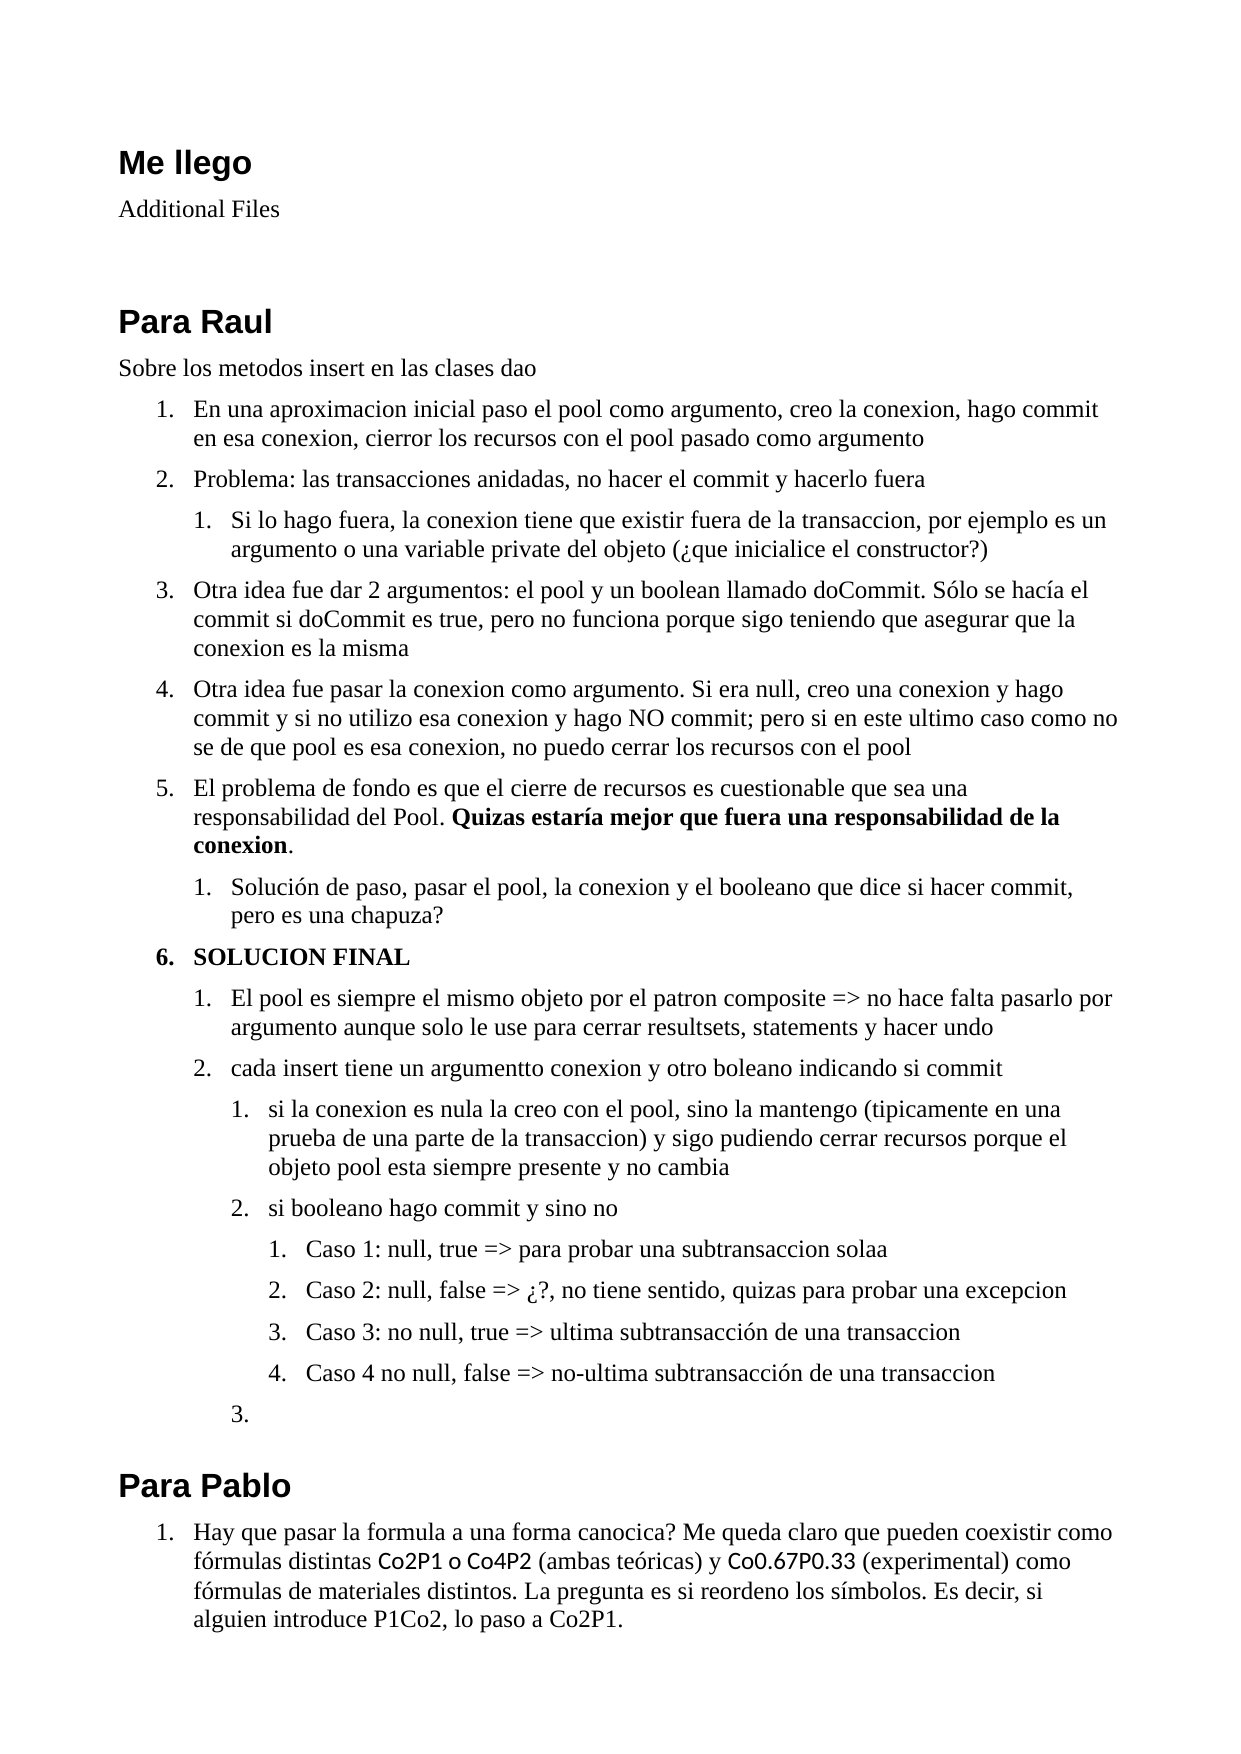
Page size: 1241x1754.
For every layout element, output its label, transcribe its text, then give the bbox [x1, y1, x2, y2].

list Hay que pasar la formula a una forma canocica? Me queda claro que pueden coexistir como fórmulas distintas Co2P1 o Co4P2 (ambas teóricas) y Co0.67P0.33 (experimental) como fórmulas de materiales distintos. La pregunta es si reordeno los símbolos. Es decir, si alguien introduce P1Co2, lo paso a Co2P1. [156, 1517, 1122, 1633]
text Additional Files [118, 194, 1122, 223]
list Caso 2: null, false => ¿?, no tiene sentido, quizas para probar una excepcion [268, 1275, 1122, 1304]
list Caso 1: null, true => para probar una subtransaccion solaa [268, 1234, 1122, 1263]
list Caso 3: no null, true => ultima subtransacción de una transaccion [268, 1317, 1122, 1345]
list Solución de paso, pasar el pool, la conexion y el booleano que dice si hacer commit, pero es una chapuza? [193, 872, 1122, 929]
list SOLUCION FINAL [156, 942, 1122, 970]
subtitle Para Raul [118, 302, 1122, 340]
list si la conexion es nula la creo con el pool, sino la mantengo (tipicamente en una prueba de una parte de la transaccion) y sigo pudiendo cerrar recursos porque el objeto pool esta siempre presente y no cambia [231, 1094, 1122, 1180]
list si booleano hago commit y sino no [231, 1193, 1122, 1222]
list Problema: las transacciones anidadas, no hacer el commit y hacerlo fuera [156, 464, 1122, 493]
subtitle Para Pablo [118, 1465, 1122, 1504]
list Si lo hago fuera, la conexion tiene que existir fuera de la transaccion, por ejemplo es un argumento o una variable private del objeto (¿que inicialice el constructor?) [193, 505, 1122, 563]
text Sobre los metodos insert en las clases dao [118, 353, 1122, 382]
list El pool es siempre el mismo objeto por el patron composite => no hace falta pasarlo por argumento aunque solo le use para cerrar resultsets, statements y hacer undo [193, 983, 1122, 1040]
list Otra idea fue dar 2 argumentos: el pool y un boolean llamado doCommit. Sólo se hacía el commit si doCommit es true, pero no funciona porque sigo teniendo que asegurar que la conexion es la misma [156, 575, 1122, 662]
list Otra idea fue pasar la conexion como argumento. Si era null, creo una conexion y hago commit y si no utilizo esa conexion y hago NO commit; pero si en este ultimo caso como no se de que pool es esa conexion, no puedo cerrar los recursos con el pool [156, 674, 1122, 760]
list cada insert tiene un argumentto conexion y otro boleano indicando si commit [193, 1053, 1122, 1082]
subtitle Me llego [118, 143, 1122, 182]
list El problema de fondo es que el cierre de recursos es cuestionable que sea una responsabilidad del Pool. Quizas estaría mejor que fuera una responsabilidad de la conexion. [156, 773, 1122, 859]
list Caso 4 no null, false => no-ultima subtransacción de una transaccion [268, 1358, 1122, 1387]
list En una aproximacion inicial paso el pool como argumento, creo la conexion, hago commit en esa conexion, cierror los recursos con el pool pasado como argumento [156, 394, 1122, 452]
